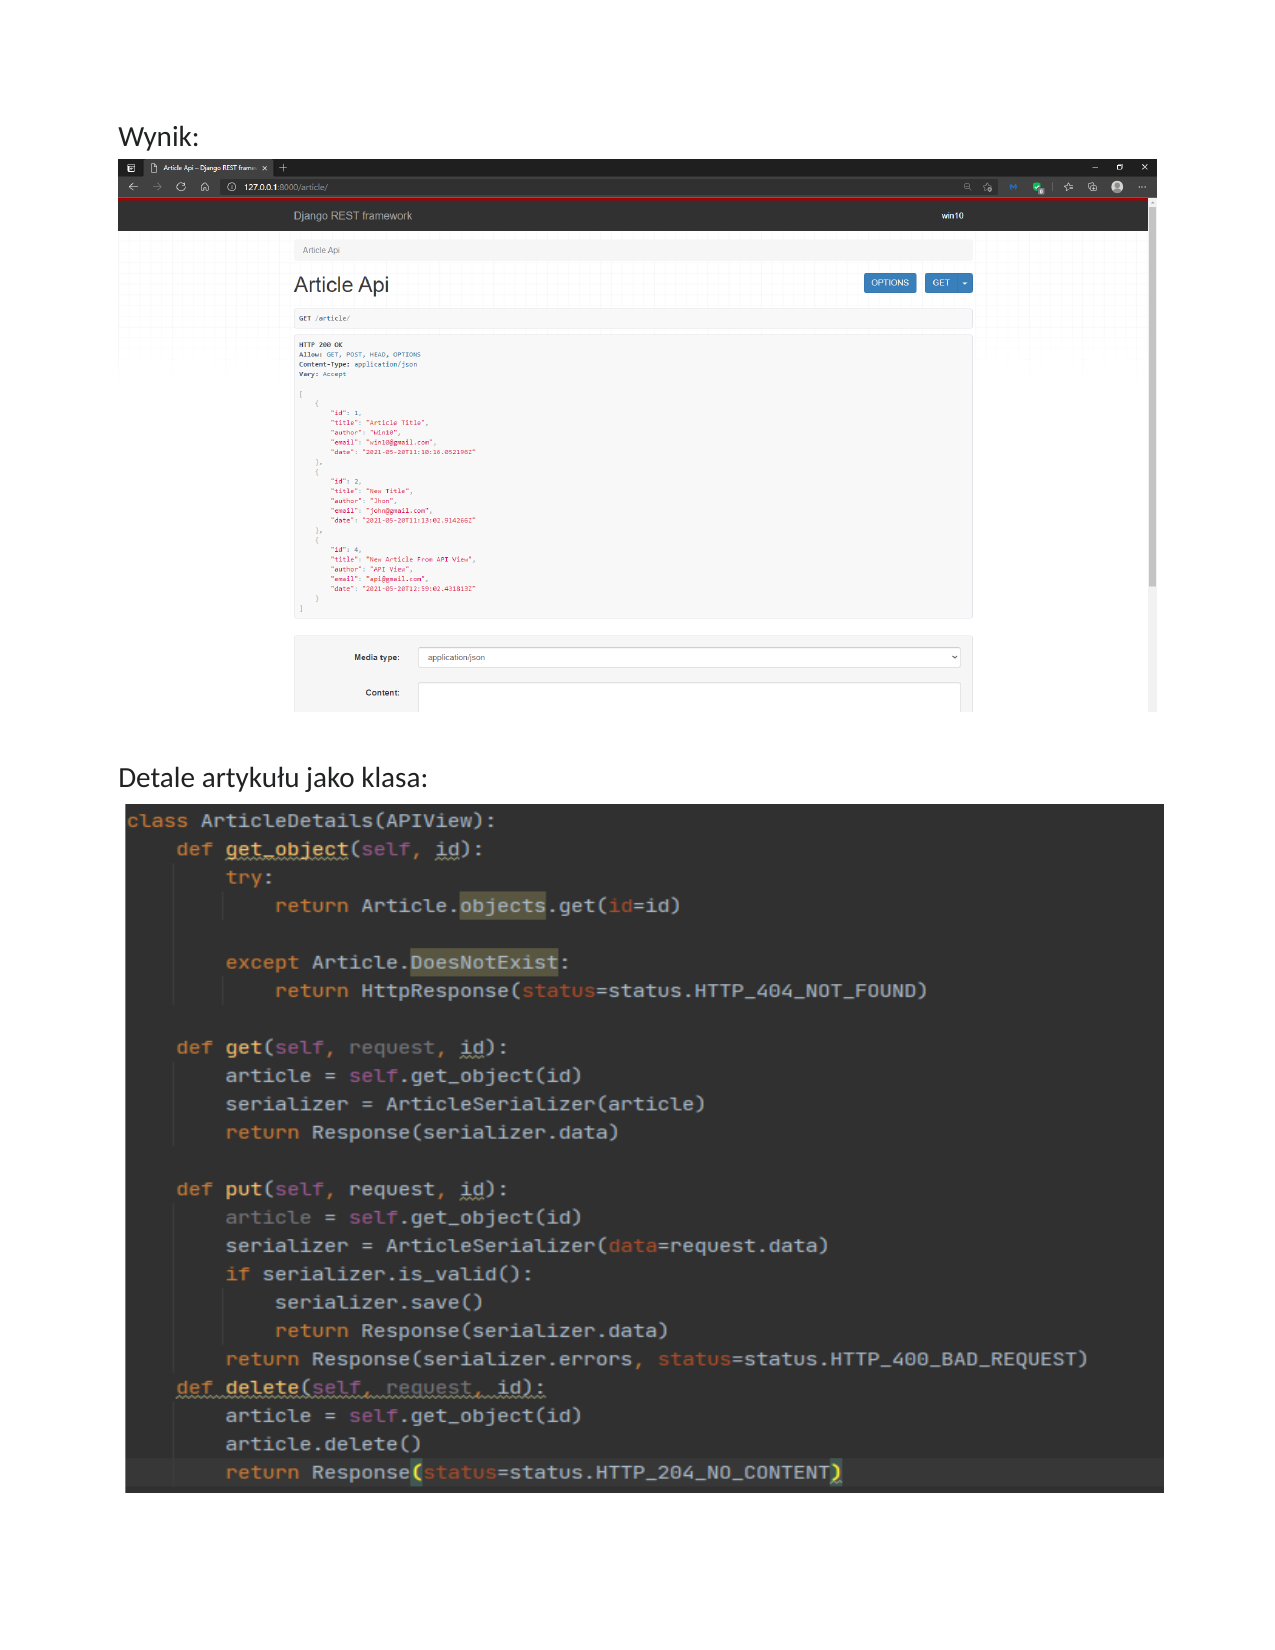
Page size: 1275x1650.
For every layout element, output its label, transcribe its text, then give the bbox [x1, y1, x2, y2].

picture [118, 159, 1157, 712]
text Wynik: [118, 118, 1157, 154]
text Detale artykułu jako klasa: [118, 759, 1157, 794]
picture [125, 804, 1164, 1493]
